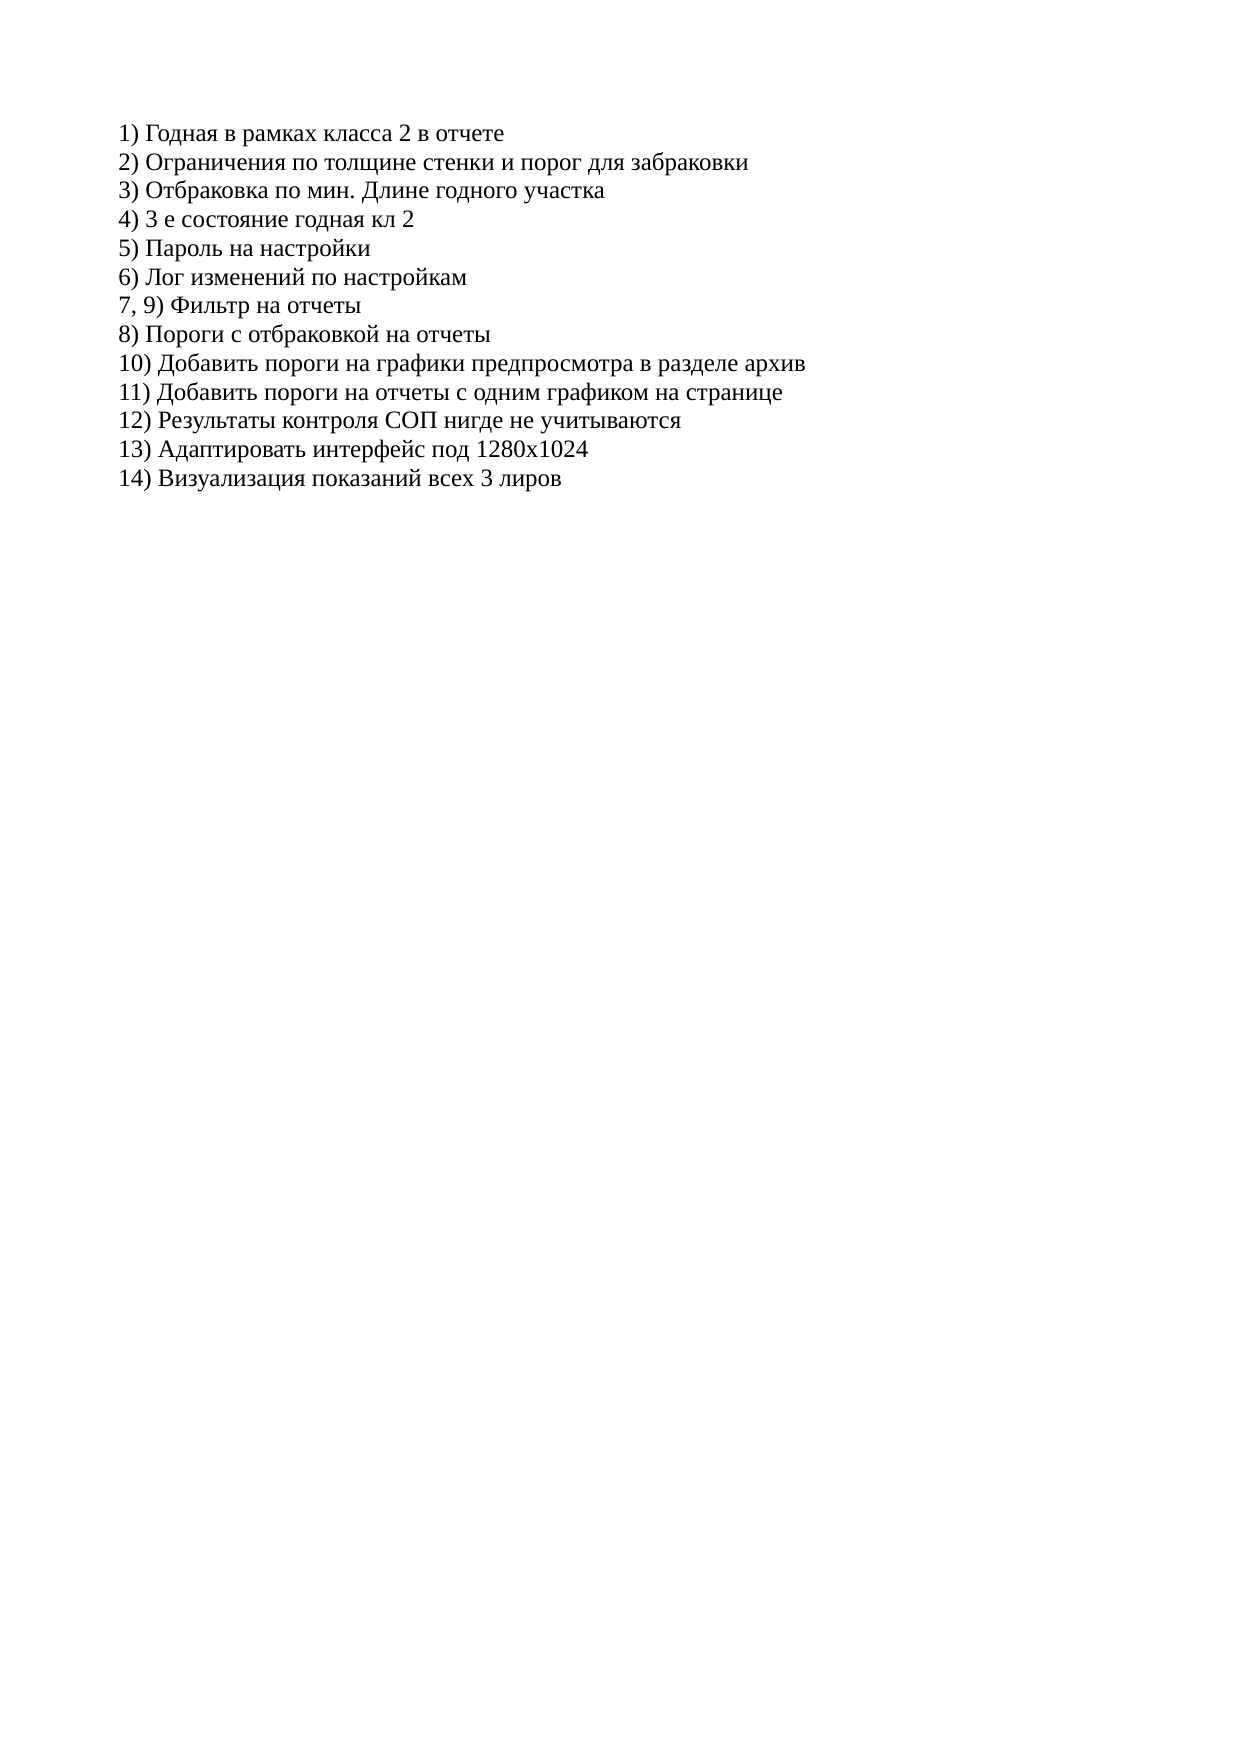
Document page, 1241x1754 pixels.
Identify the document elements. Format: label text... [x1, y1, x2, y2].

text 4) 3 е состояние годная кл 2 [118, 204, 1122, 233]
text 3) Отбраковка по мин. Длине годного участка [118, 176, 1122, 204]
text 2) Ограничения по толщине стенки и порог для забраковки [118, 147, 1122, 176]
text 10) Добавить пороги на графики предпросмотра в разделе архив [118, 348, 1122, 377]
text 14) Визуализация показаний всех 3 лиров [118, 463, 1122, 492]
text 12) Результаты контроля СОП нигде не учитываются [118, 406, 1122, 434]
text 6) Лог изменений по настройкам [118, 262, 1122, 291]
text 5) Пароль на настройки [118, 233, 1122, 262]
text 13) Адаптировать интерфейс под 1280х1024 [118, 434, 1122, 463]
text 1) Годная в рамках класса 2 в отчете [118, 118, 1122, 147]
text 7, 9) Фильтр на отчеты [118, 291, 1122, 319]
text 8) Пороги с отбраковкой на отчеты [118, 319, 1122, 348]
text 11) Добавить пороги на отчеты с одним графиком на странице [118, 377, 1122, 406]
